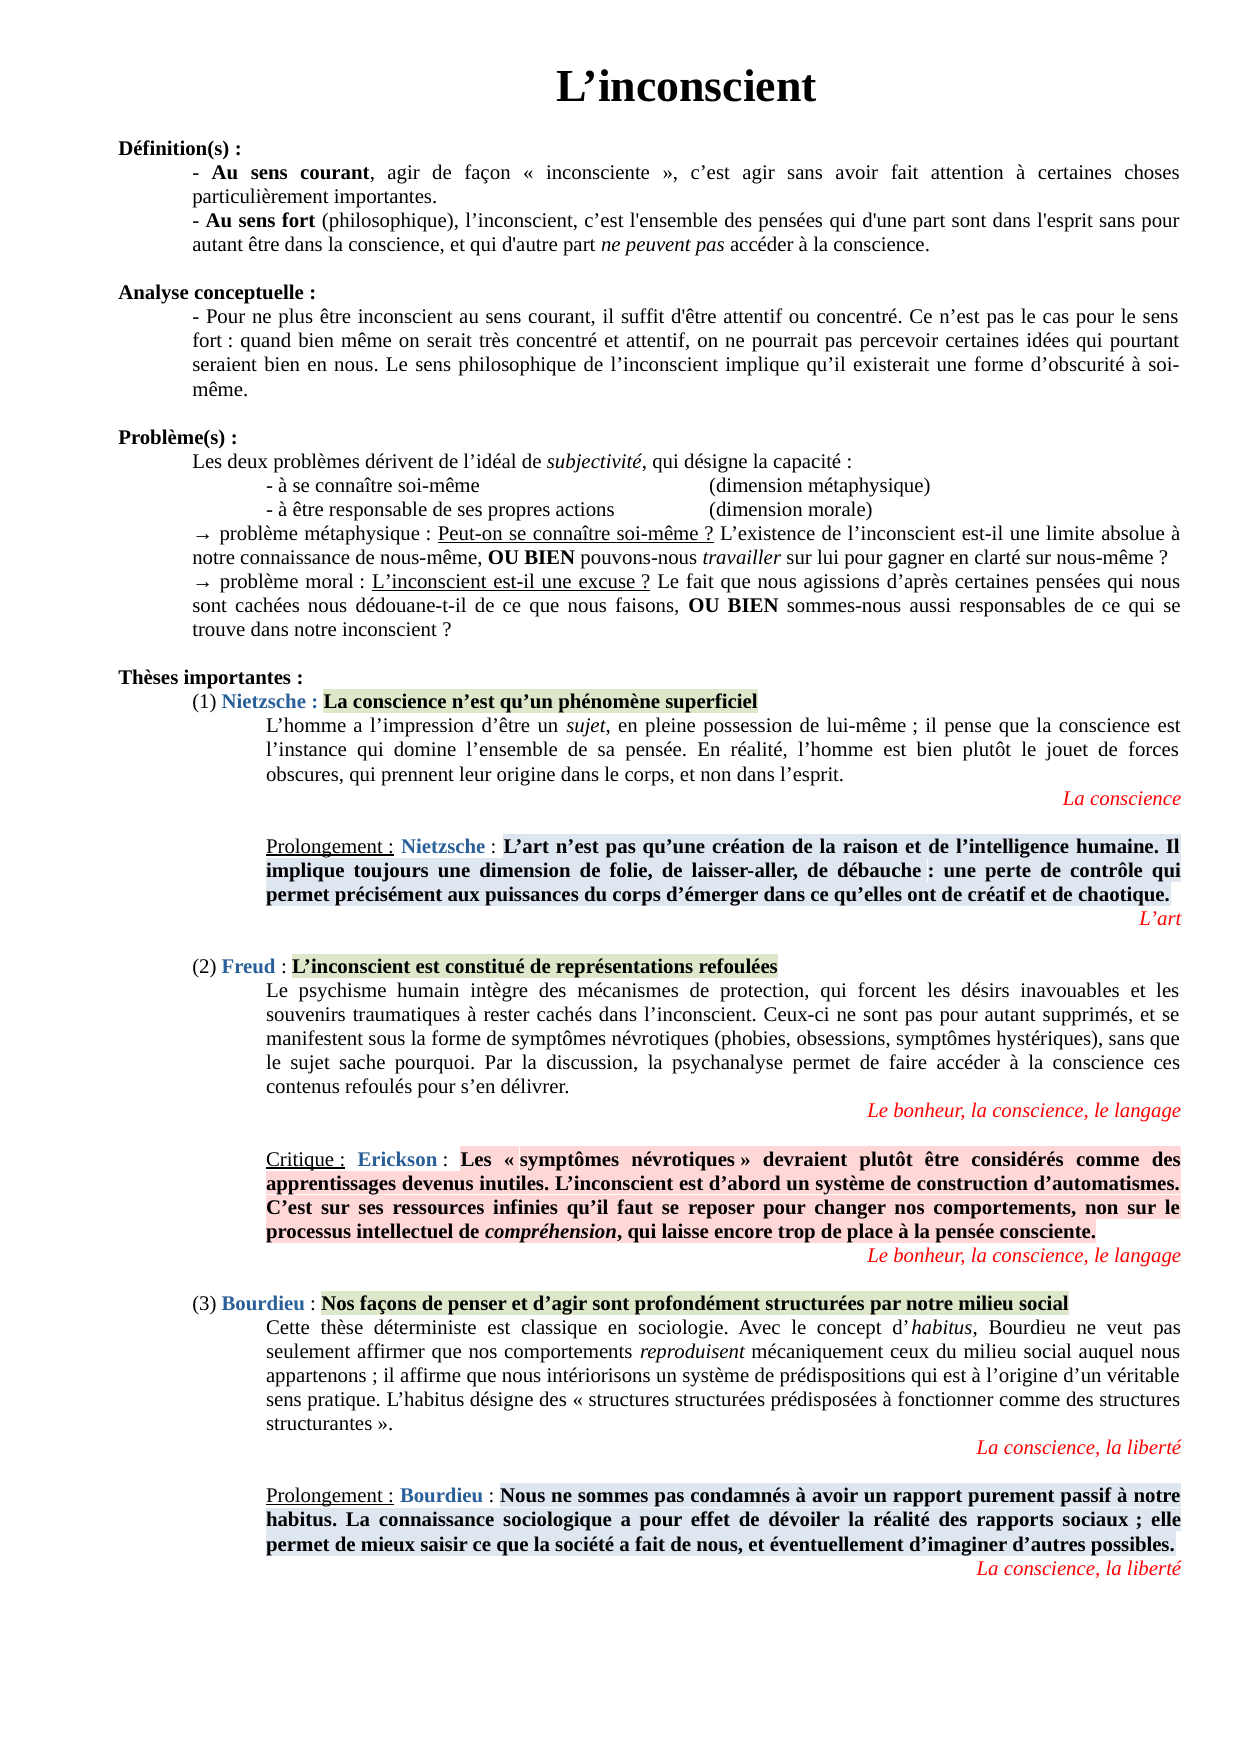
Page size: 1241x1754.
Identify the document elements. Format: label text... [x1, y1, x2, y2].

text Le bonheur, la conscience, le langage [192, 1098, 1181, 1122]
text Les deux problèmes dérivent de l’idéal de subjectivité, qui désigne la capacité : [192, 449, 1181, 473]
text L’art [266, 906, 1181, 930]
text Cette thèse déterministe est classique en sociologie. Avec le concept d’habitus, Bourdieu ne veut pas seulement affirmer que nos comportements reproduisent mécaniquement ceux du milieu social auquel nous appartenons ; il affirme que nous intériorisons un système de prédispositions qui est à l’origine d’un véritable sens pratique. L’habitus désigne des « structures structurées prédisposées à fonctionner comme des structures structurantes ». [266, 1315, 1181, 1435]
text L’homme a l’impression d’être un sujet, en pleine possession de lui-même ; il pense que la conscience est l’instance qui domine l’ensemble de sa pensée. En réalité, l’homme est bien plutôt le jouet de forces obscures, qui prennent leur origine dans le corps, et non dans l’esprit. [266, 713, 1181, 786]
text (1) Nietzsche : La conscience n’est qu’un phénomène superficiel [192, 689, 1181, 713]
text → problème moral : L’inconscient est-il une excuse ? Le fait que nous agissions d’après certaines pensées qui nous sont cachées nous dédouane-t-il de ce que nous faisons, OU BIEN sommes-nous aussi responsables de ce qui se trouve dans notre inconscient ? [192, 569, 1181, 641]
text Analyse conceptuelle : [118, 280, 1181, 304]
text La conscience, la liberté [266, 1435, 1181, 1459]
text Critique : Erickson : Les « symptômes névrotiques » devraient plutôt être considérés comme des apprentissages devenus inutiles. L’inconscient est d’abord un système de construction d’automatismes. C’est sur ses ressources infinies qu’il faut se reposer pour changer nos comportements, non sur le processus intellectuel de compréhension, qui laisse encore trop de place à la pensée consciente. [266, 1146, 1181, 1243]
text Prolongement : Bourdieu : Nous ne sommes pas condamnés à avoir un rapport purement passif à notre habitus. La connaissance sociologique a pour effet de dévoiler la réalité des rapports sociaux ; elle permet de mieux saisir ce que la société a fait de nous, et éventuellement d’imaginer d’autres possibles. [266, 1483, 1181, 1556]
text Thèses importantes : [118, 665, 1181, 689]
text - à être responsable de ses propres actions (dimension morale) [266, 497, 1181, 521]
text La conscience, la liberté [266, 1556, 1181, 1579]
text - Au sens fort (philosophique), l’inconscient, c’est l'ensemble des pensées qui d'une part sont dans l'esprit sans pour autant être dans la conscience, et qui d'autre part ne peuvent pas accéder à la conscience. [192, 208, 1181, 256]
text Problème(s) : [118, 424, 1181, 449]
text - Pour ne plus être inconscient au sens courant, il suffit d'être attentif ou concentré. Ce n’est pas le cas pour le sens fort : quand bien même on serait très concentré et attentif, on ne pourrait pas percevoir certaines idées qui pourtant seraient bien en nous. Le sens philosophique de l’inconscient implique qu’il existerait une forme d’obscurité à soi-même. [192, 304, 1181, 401]
text - Au sens courant, agir de façon « inconsciente », c’est agir sans avoir fait attention à certaines choses particulièrement importantes. [192, 160, 1181, 208]
text Le bonheur, la conscience, le langage [192, 1243, 1181, 1267]
text Définition(s) : [118, 136, 1181, 160]
text Le psychisme humain intègre des mécanismes de protection, qui forcent les désirs inavouables et les souvenirs traumatiques à rester cachés dans l’inconscient. Ceux-ci ne sont pas pour autant supprimés, et se manifestent sous la forme de symptômes névrotiques (phobies, obsessions, symptômes hystériques), sans que le sujet sache pourquoi. Par la discussion, la psychanalyse permet de faire accéder à la conscience ces contenus refoulés pour s’en délivrer. [266, 978, 1181, 1098]
text (2) Freud : L’inconscient est constitué de représentations refoulées [192, 954, 1181, 978]
text (3) Bourdieu : Nos façons de penser et d’agir sont profondément structurées par notre milieu social [192, 1291, 1181, 1315]
text La conscience [266, 786, 1181, 809]
text L’inconscient [192, 59, 1181, 112]
text → problème métaphysique : Peut-on se connaître soi-même ? L’existence de l’inconscient est-il une limite absolue à notre connaissance de nous-même, OU BIEN pouvons-nous travailler sur lui pour gagner en clarté sur nous-même ? [192, 521, 1181, 569]
text - à se connaître soi-même (dimension métaphysique) [266, 473, 1181, 497]
text Prolongement : Nietzsche : L’art n’est pas qu’une création de la raison et de l’intelligence humaine. Il implique toujours une dimension de folie, de laisser-aller, de débauche : une perte de contrôle qui permet précisément aux puissances du corps d’émerger dans ce qu’elles ont de créatif et de chaotique. [266, 834, 1181, 906]
